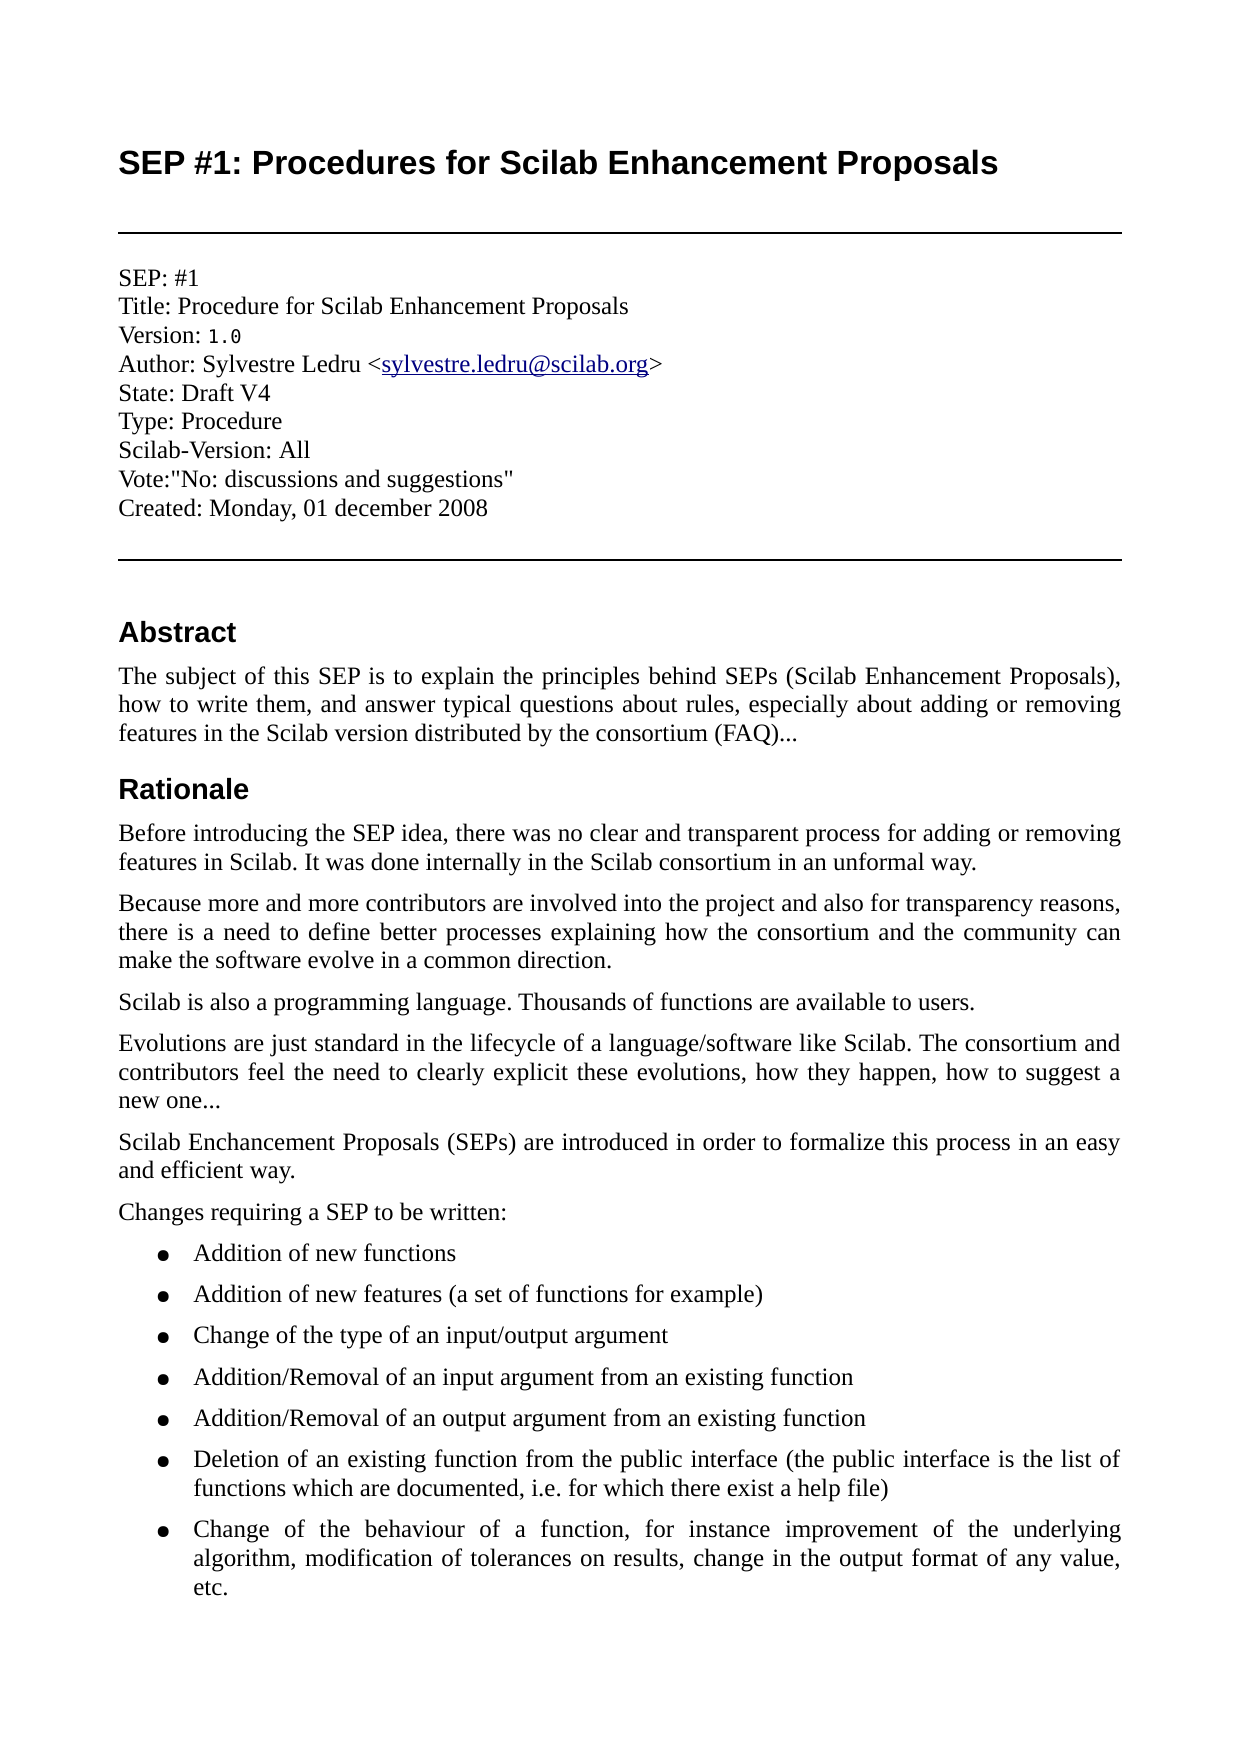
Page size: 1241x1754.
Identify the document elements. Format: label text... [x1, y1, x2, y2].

text Type: Procedure [118, 406, 1122, 435]
text Scilab is also a programming language. Thousands of functions are available to users. [118, 987, 1122, 1016]
text SEP: #1 [118, 263, 1122, 291]
text Evolutions are just standard in the lifecycle of a language/software like Scilab. The consortium and contributors feel the need to clearly explicit these evolutions, how they happen, how to suggest a new one... [118, 1028, 1122, 1114]
subtitle Abstract [118, 615, 1122, 648]
text Changes requiring a SEP to be written: [118, 1197, 1122, 1226]
text Scilab Enchancement Proposals (SEPs) are introduced in order to formalize this process in an easy and efficient way. [118, 1127, 1122, 1184]
list Addition/Removal of an output argument from an existing function [156, 1403, 1122, 1432]
text Vote:"No: discussions and suggestions" [118, 464, 1122, 493]
list Change of the behaviour of a function, for instance improvement of the underlying algorithm, modification of tolerances on results, change in the output format of any value, etc. [156, 1514, 1122, 1601]
subtitle SEP #1: Procedures for Scilab Enhancement Proposals [118, 143, 1122, 182]
text Before introducing the SEP idea, there was no clear and transparent process for adding or removing features in Scilab. It was done internally in the Scilab consortium in an unformal way. [118, 818, 1122, 876]
text Version: 1.0 [118, 320, 1122, 349]
text Created: Monday, 01 december 2008 [118, 493, 1122, 521]
text Title: Procedure for Scilab Enhancement Proposals [118, 291, 1122, 320]
list Addition of new features (a set of functions for example) [156, 1279, 1122, 1308]
list Addition/Removal of an input argument from an existing function [156, 1362, 1122, 1391]
text State: Draft V4 [118, 378, 1122, 406]
list Addition of new functions [156, 1238, 1122, 1267]
list Deletion of an existing function from the public interface (the public interface is the list of functions which are documented, i.e. for which there exist a help file) [156, 1444, 1122, 1502]
subtitle Rationale [118, 772, 1122, 806]
text Because more and more contributors are involved into the project and also for transparency reasons, there is a need to define better processes explaining how the consortium and the community can make the software evolve in a common direction. [118, 888, 1122, 974]
text Scilab-Version: All [118, 435, 1122, 464]
text The subject of this SEP is to explain the principles behind SEPs (Scilab Enhancement Proposals), how to write them, and answer typical questions about rules, especially about adding or removing features in the Scilab version distributed by the consortium (FAQ)... [118, 661, 1122, 747]
text Author: Sylvestre Ledru <sylvestre.ledru@scilab.org> [118, 349, 1122, 378]
list Change of the type of an input/output argument [156, 1321, 1122, 1349]
